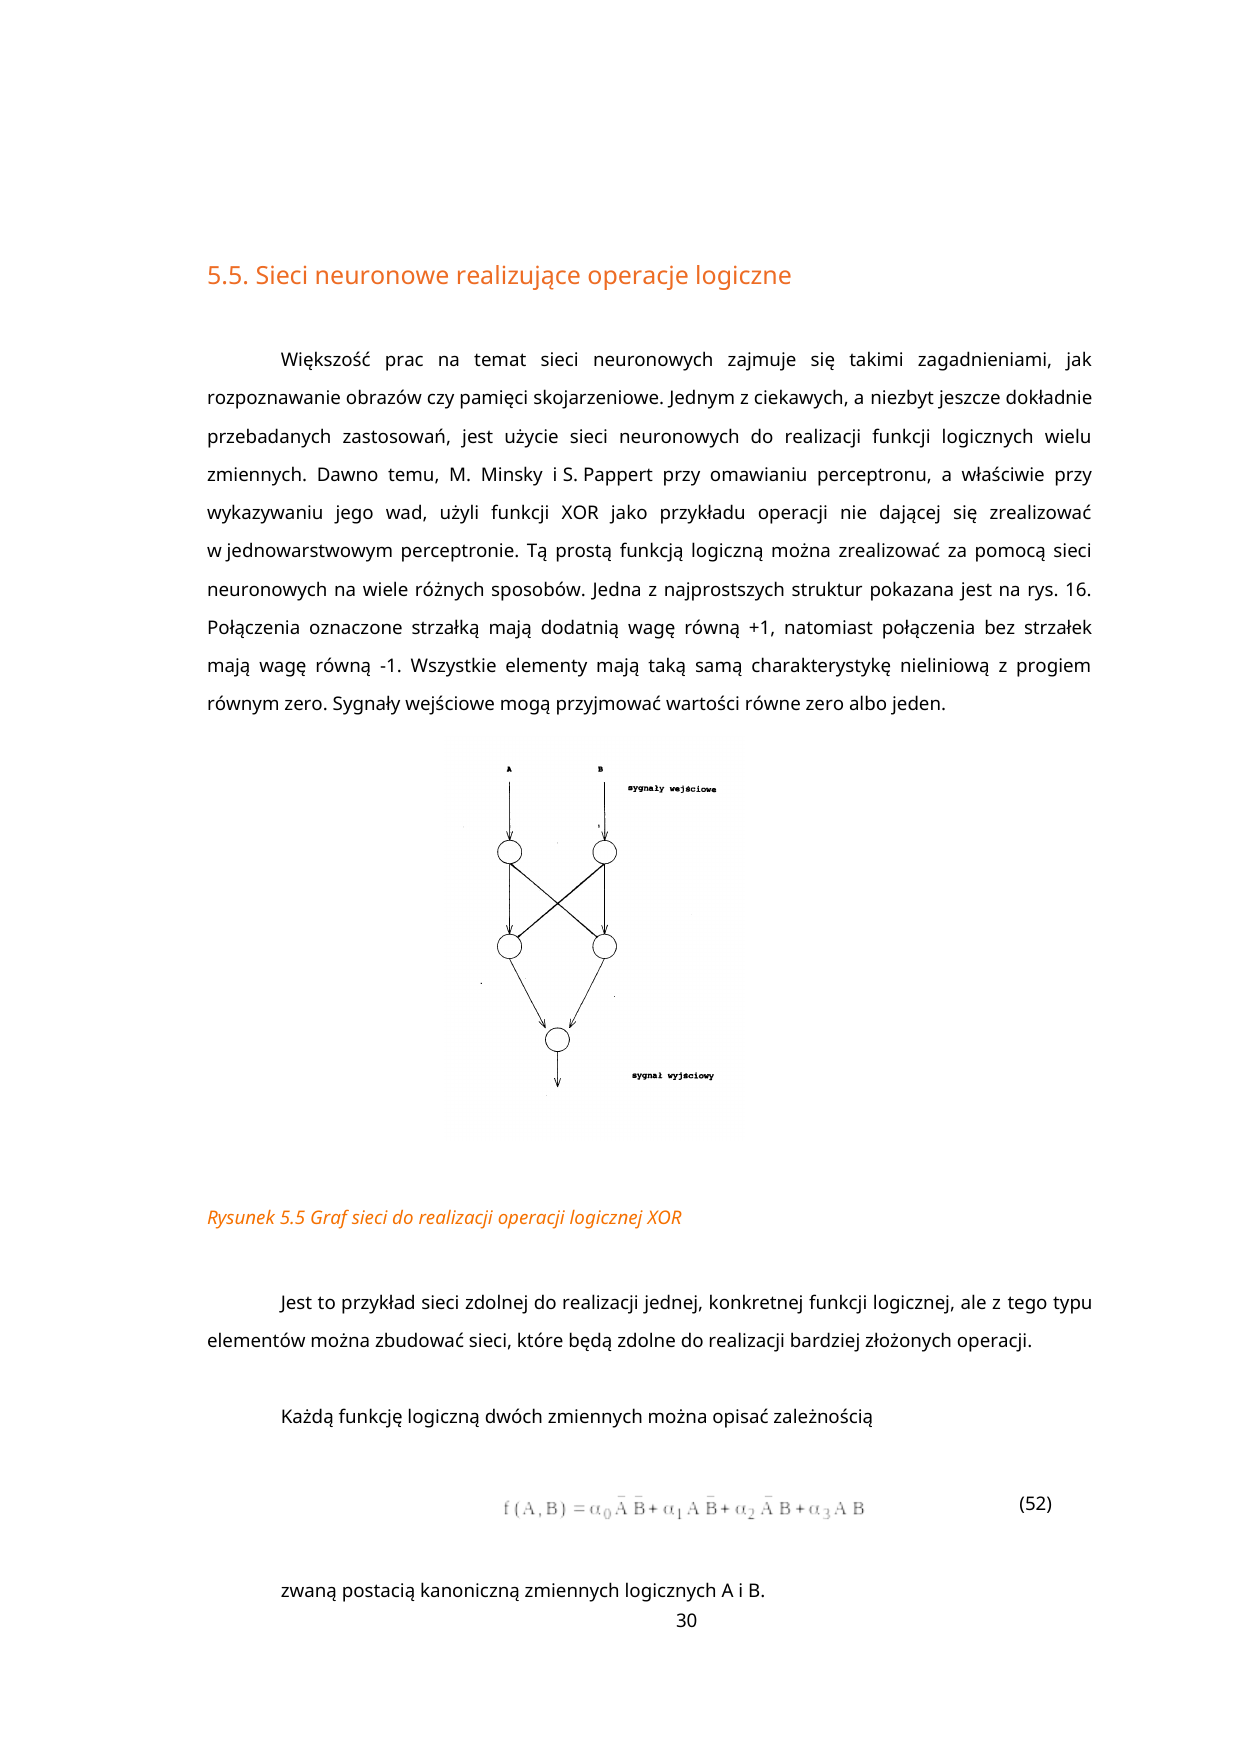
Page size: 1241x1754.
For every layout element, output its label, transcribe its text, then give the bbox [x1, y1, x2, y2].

text Większość prac na temat sieci neuronowych zajmuje się takimi zagadnieniami, jak rozpoznawanie obrazów czy pamięci skojarzeniowe. Jednym z ciekawych, a niezbyt jeszcze dokładnie przebadanych zastosowań, jest użycie sieci neuronowych do realizacji funkcji logicznych wielu zmiennych. Dawno temu, M. Minsky i S. Pappert przy omawianiu perceptronu, a właściwie przy wykazywaniu jego wad, użyli funkcji XOR jako przykładu operacji nie dającej się zrealizować w jednowarstwowym perceptronie. Tą prostą funkcją logiczną można zrealizować za pomocą sieci neuronowych na wiele różnych sposobów. Jedna z najprostszych struktur pokazana jest na rys. 16. Połączenia oznaczone strzałką mają dodatnią wagę równą +1, natomiast połączenia bez strzałek mają wagę równą -1. Wszystkie elementy mają taką samą charakterystykę nieliniową z progiem równym zero. Sygnały wejściowe mogą przyjmować wartości równe zero albo jeden. [207, 346, 1092, 716]
subtitle 5.5. Sieci neuronowe realizujące operacje logiczne [207, 257, 1092, 292]
text (52) [207, 1480, 1092, 1526]
text Każdą funkcję logiczną dwóch zmiennych można opisać zależnością [207, 1404, 1092, 1429]
text Jest to przykład sieci zdolnej do realizacji jednej, konkretnej funkcji logicznej, ale z tego typu elementów można zbudować sieci, które będą zdolne do realizacji bardziej złożonych operacji. [207, 1289, 1092, 1353]
text zwaną postacią kanoniczną zmiennych logicznych A i B. [207, 1577, 1092, 1602]
picture [443, 736, 745, 1141]
text Rysunek 5.5 Graf sieci do realizacji operacji logicznej XOR [207, 1204, 1092, 1230]
